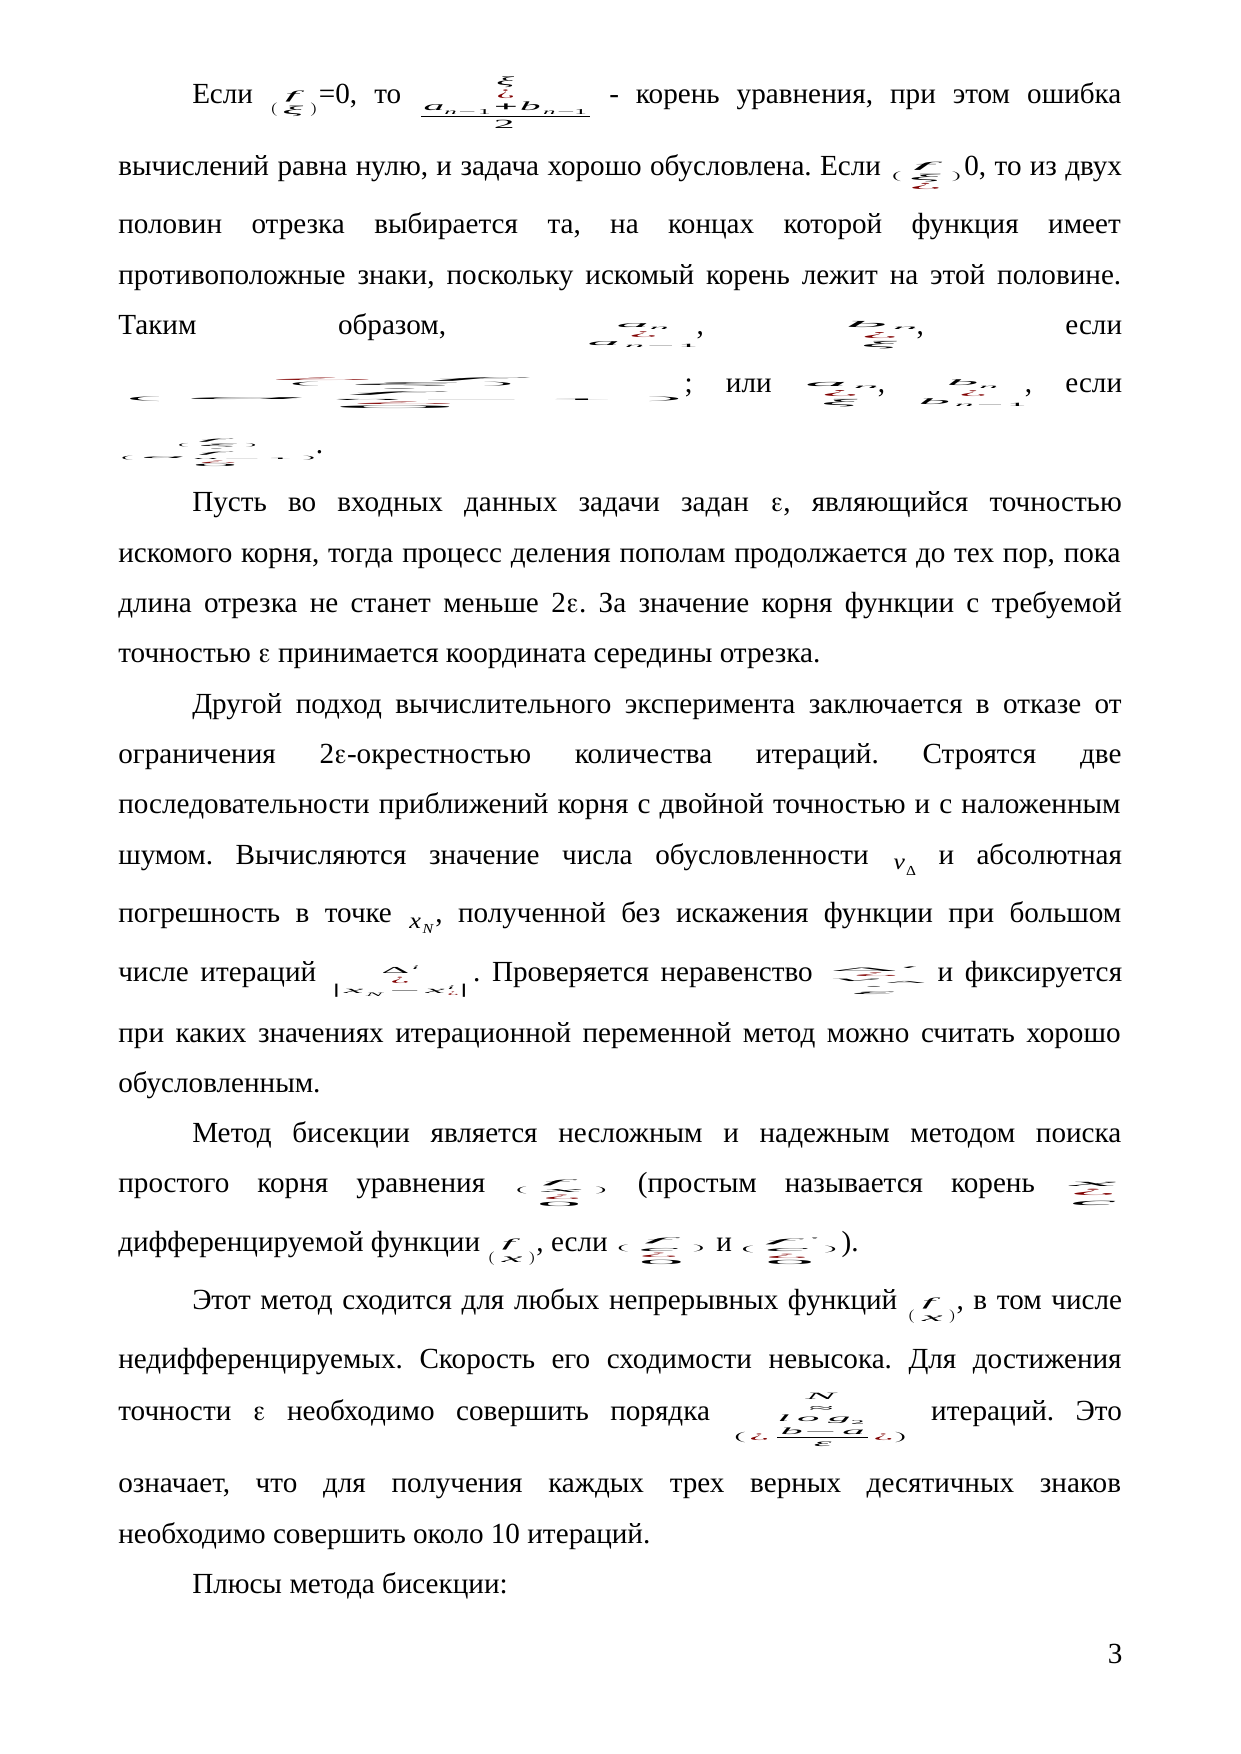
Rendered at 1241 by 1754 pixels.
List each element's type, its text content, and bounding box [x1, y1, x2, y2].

text Метод бисекции является несложным и надежным методом поиска простого корня уравнения (простым называется корень дифференцируемой функции , если и ). [118, 1115, 1122, 1266]
text Если =0, то - корень уравнения, при этом ошибка вычислений равна нулю, и задача хорошо обусловлена. Если 0, то из двух половин отрезка выбирается та, на концах которой функция имеет противоположные знаки, поскольку искомый корень лежит на этой половине. Таким образом, , , если ; или , , если . [118, 75, 1122, 467]
text Этот метод сходится для любых непрерывных функций , в том числе недифференцируемых. Скорость его сходимости невысока. Для достижения точности  необходимо совершить порядка итераций. Это означает, что для получения каждых трех верных десятичных знаков необходимо совершить около 10 итераций. [118, 1282, 1122, 1549]
text Пусть во входных данных задачи задан , являющийся точностью искомого корня, тогда процесс деления пополам продолжается до тех пор, пока длина отрезка не станет меньше 2. За значение корня функции с требуемой точностью  принимается координата середины отрезка. [118, 484, 1122, 669]
text Плюсы метода бисекции: [118, 1566, 1122, 1600]
text Другой подход вычислительного эксперимента заключается в отказе от ограничения 2-окрестностью количества итераций. Строятся две последовательности приближений корня с двойной точностью и с наложенным шумом. Вычисляются значение числа обусловленности и абсолютная погрешность в точке , полученной без искажения функции при большом числе итераций . Проверяется неравенство и фиксируется при каких значениях итерационной переменной метод можно считать хорошо обусловленным. [118, 686, 1122, 1098]
